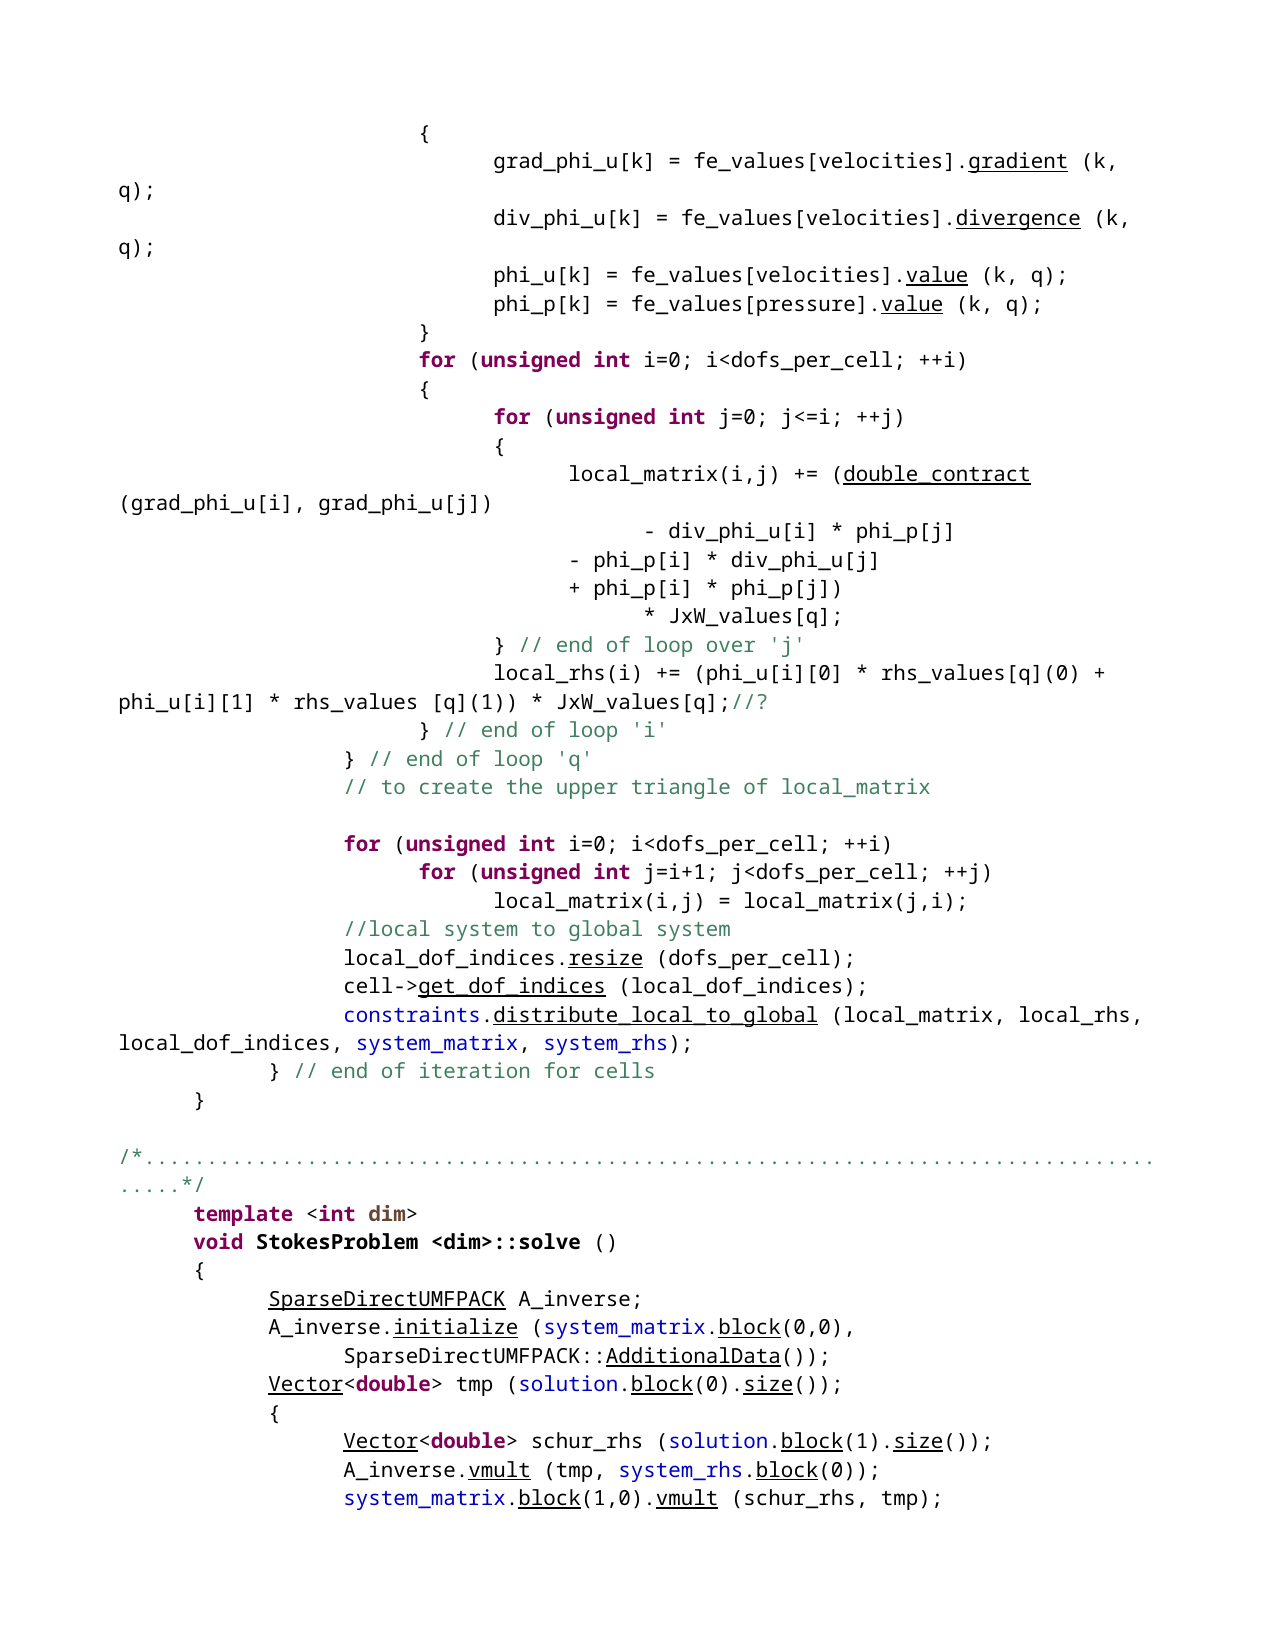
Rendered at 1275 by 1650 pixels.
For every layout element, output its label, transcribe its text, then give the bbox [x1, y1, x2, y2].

text grad_phi_u[k] = fe_values[velocities].gradient (k, q); [118, 147, 1157, 203]
text Vector<double> schur_rhs (solution.block(1).size()); [118, 1426, 1157, 1455]
text } // end of iteration for cells [118, 1057, 1157, 1085]
text local_rhs(i) += (phi_u[i][0] * rhs_values[q](0) + phi_u[i][1] * rhs_values [q](1)) * JxW_values[q];//? [118, 658, 1157, 715]
text local_matrix(i,j) += (double_contract (grad_phi_u[i], grad_phi_u[j]) [118, 459, 1157, 516]
text } // end of loop over 'j' [118, 630, 1157, 658]
text constraints.distribute_local_to_global (local_matrix, local_rhs, local_dof_indices, system_matrix, system_rhs); [118, 1000, 1157, 1057]
text for (unsigned int i=0; i<dofs_per_cell; ++i) [118, 346, 1157, 374]
text cell->get_dof_indices (local_dof_indices); [118, 971, 1157, 1000]
text } // end of loop 'i' [118, 715, 1157, 744]
text // to create the upper triangle of local_matrix [118, 772, 1157, 801]
text { [118, 374, 1157, 402]
text div_phi_u[k] = fe_values[velocities].divergence (k, q); [118, 203, 1157, 260]
text phi_p[k] = fe_values[pressure].value (k, q); [118, 289, 1157, 317]
text } // end of loop 'q' [118, 744, 1157, 772]
text local_matrix(i,j) = local_matrix(j,i); [118, 886, 1157, 914]
text /*......................................................................................*/ [118, 1113, 1157, 1199]
text { [118, 118, 1157, 147]
text * JxW_values[q]; [118, 602, 1157, 630]
text + phi_p[i] * phi_p[j]) [118, 573, 1157, 602]
text void StokesProblem <dim>::solve () [118, 1227, 1157, 1256]
text } [118, 1085, 1157, 1113]
text { [118, 1398, 1157, 1426]
text phi_u[k] = fe_values[velocities].value (k, q); [118, 260, 1157, 289]
text - div_phi_u[i] * phi_p[j] [118, 516, 1157, 545]
text A_inverse.vmult (tmp, system_rhs.block(0)); [118, 1455, 1157, 1483]
text for (unsigned int j=0; j<=i; ++j) [118, 402, 1157, 431]
text //local system to global system [118, 914, 1157, 943]
text SparseDirectUMFPACK::AdditionalData()); [118, 1341, 1157, 1369]
text { [118, 1256, 1157, 1284]
text local_dof_indices.resize (dofs_per_cell); [118, 943, 1157, 971]
text Vector<double> tmp (solution.block(0).size()); [118, 1369, 1157, 1398]
text SparseDirectUMFPACK A_inverse; [118, 1284, 1157, 1312]
text for (unsigned int j=i+1; j<dofs_per_cell; ++j) [118, 857, 1157, 886]
text { [118, 431, 1157, 459]
text for (unsigned int i=0; i<dofs_per_cell; ++i) [118, 829, 1157, 857]
text system_matrix.block(1,0).vmult (schur_rhs, tmp); [118, 1483, 1157, 1512]
text A_inverse.initialize (system_matrix.block(0,0), [118, 1312, 1157, 1341]
text } [118, 317, 1157, 346]
text - phi_p[i] * div_phi_u[j] [118, 545, 1157, 573]
text template <int dim> [118, 1199, 1157, 1227]
